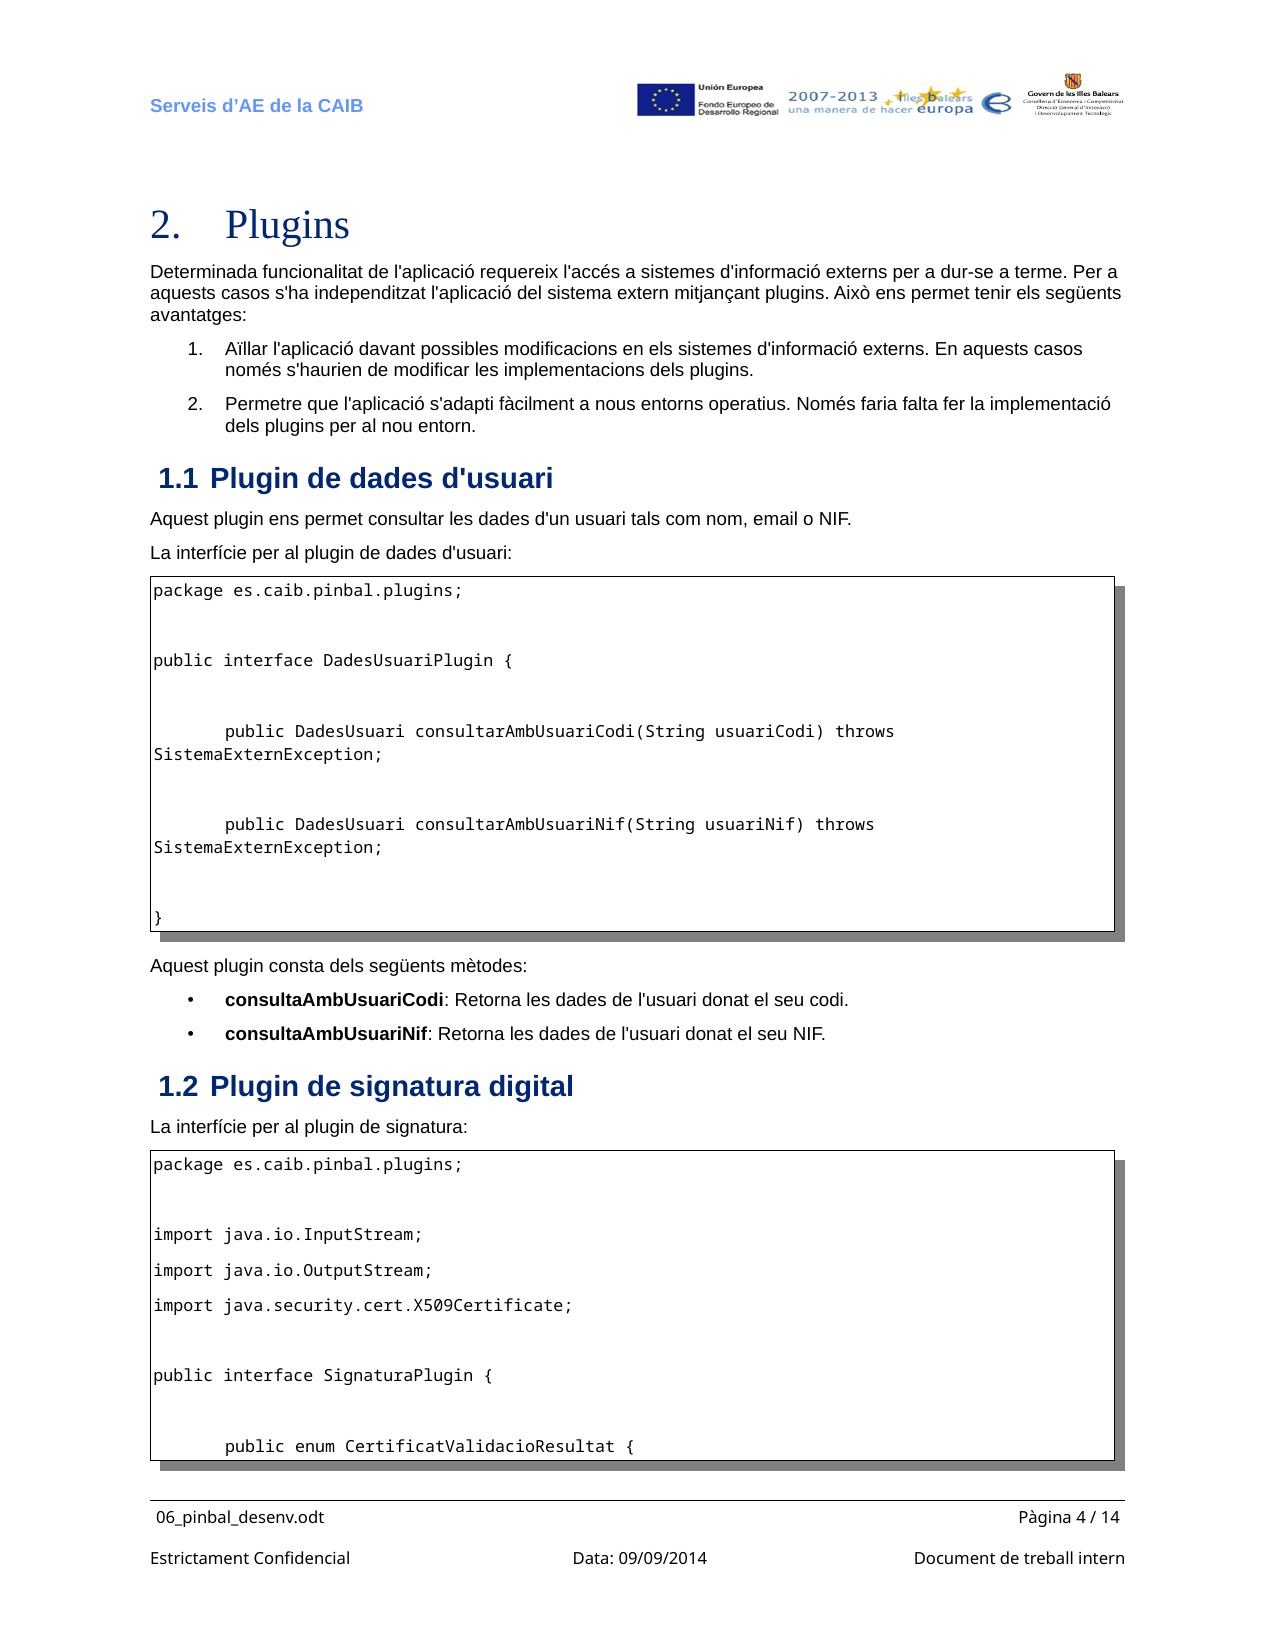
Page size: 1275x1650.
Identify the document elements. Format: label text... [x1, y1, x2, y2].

subtitle Plugin de dades d'usuari [150, 461, 1125, 495]
text La interfície per al plugin de signatura: [150, 1115, 1125, 1137]
list Permetre que l'aplicació s'adapti fàcilment a nous entorns operatius. Només faria falta fer la implementació dels plugins per al nou entorn. [187, 393, 1125, 436]
text public DadesUsuari consultarAmbUsuariNif(String usuariNif) throws SistemaExternException; [151, 809, 1114, 858]
picture [636, 73, 1125, 116]
text import java.io.InputStream; [151, 1220, 1114, 1246]
text Aquest plugin consta dels següents mètodes: [150, 954, 1125, 976]
list Aïllar l'aplicació davant possibles modificacions en els sistemes d'informació externs. En aquests casos només s'haurien de modificar les implementacions dels plugins. [187, 338, 1125, 381]
text package es.caib.pinbal.plugins; [151, 577, 1114, 601]
subtitle Plugin de signatura digital [150, 1069, 1125, 1103]
list consultaAmbUsuariCodi: Retorna les dades de l'usuari donat el seu codi. [187, 988, 1125, 1010]
text } [151, 903, 1114, 931]
text import java.security.cert.X509Certificate; [151, 1290, 1114, 1316]
list consultaAmbUsuariNif: Retorna les dades de l'usuari donat el seu NIF. [187, 1023, 1125, 1044]
text Aquest plugin ens permet consultar les dades d'un usuari tals com nom, email o NIF. [150, 507, 1125, 529]
text public interface SignaturaPlugin { [151, 1361, 1114, 1386]
text Determinada funcionalitat de l'aplicació requereix l'accés a sistemes d'informació externs per a dur-se a terme. Per a aquests casos s'ha independitzat l'aplicació del sistema extern mitjançant plugins. Això ens permet tenir els següents avantatges: [150, 260, 1125, 325]
text package es.caib.pinbal.plugins; [151, 1151, 1114, 1175]
subtitle Plugins [150, 200, 1125, 248]
text public interface DadesUsuariPlugin { [151, 646, 1114, 672]
text La interfície per al plugin de dades d'usuari: [150, 541, 1125, 563]
text public DadesUsuari consultarAmbUsuariCodi(String usuariCodi) throws SistemaExternException; [151, 716, 1114, 765]
text import java.io.OutputStream; [151, 1255, 1114, 1281]
text public enum CertificatValidacioResultat { [151, 1431, 1114, 1460]
